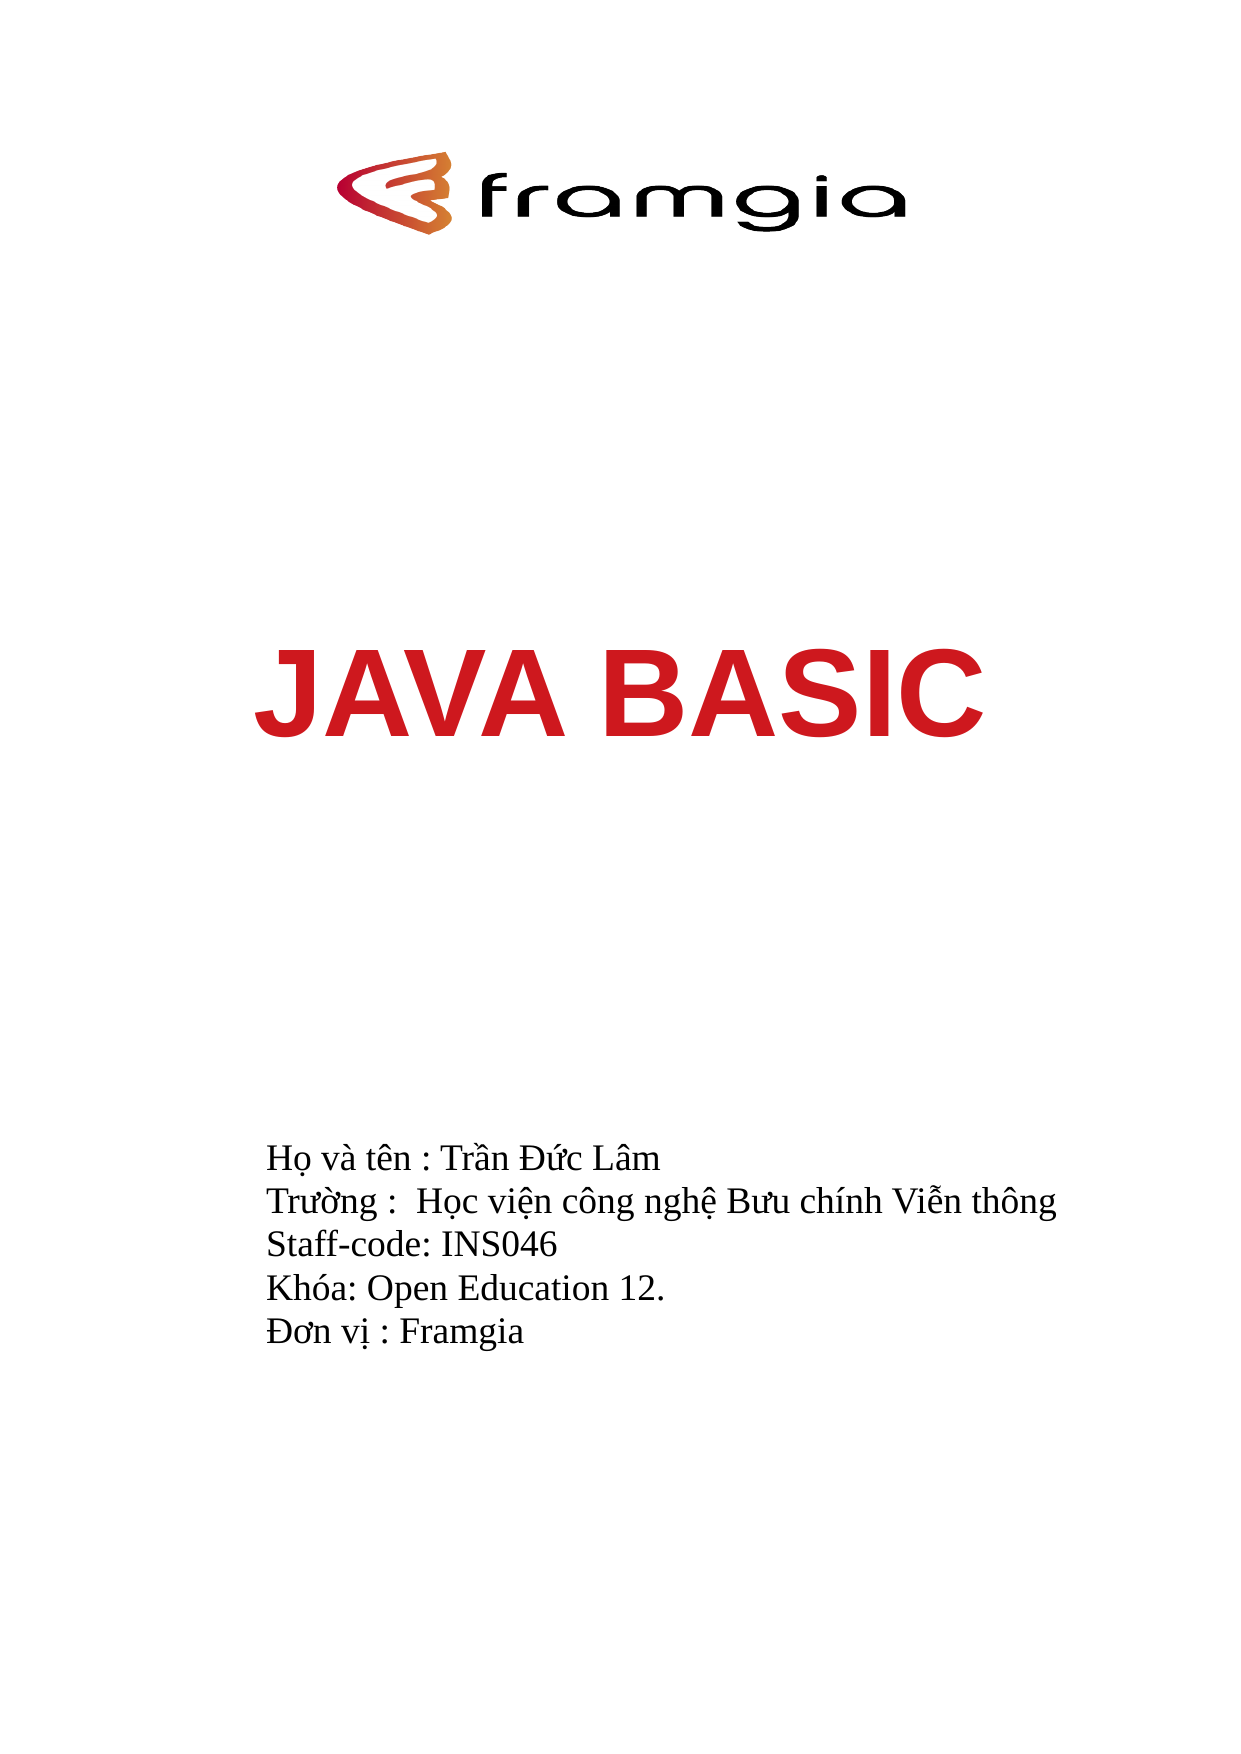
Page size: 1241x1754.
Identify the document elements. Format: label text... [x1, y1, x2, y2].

text Khóa: Open Education 12. [266, 1265, 1122, 1308]
text Đơn vị : Framgia [266, 1308, 1122, 1351]
picture [306, 118, 935, 268]
text Trường : Học viện công nghệ Bưu chính Viễn thông [266, 1179, 1122, 1222]
text Staff-code: INS046 [266, 1222, 1122, 1265]
title JAVA BASIC [118, 619, 1122, 763]
text Họ và tên : Trần Đức Lâm [266, 1136, 1122, 1179]
